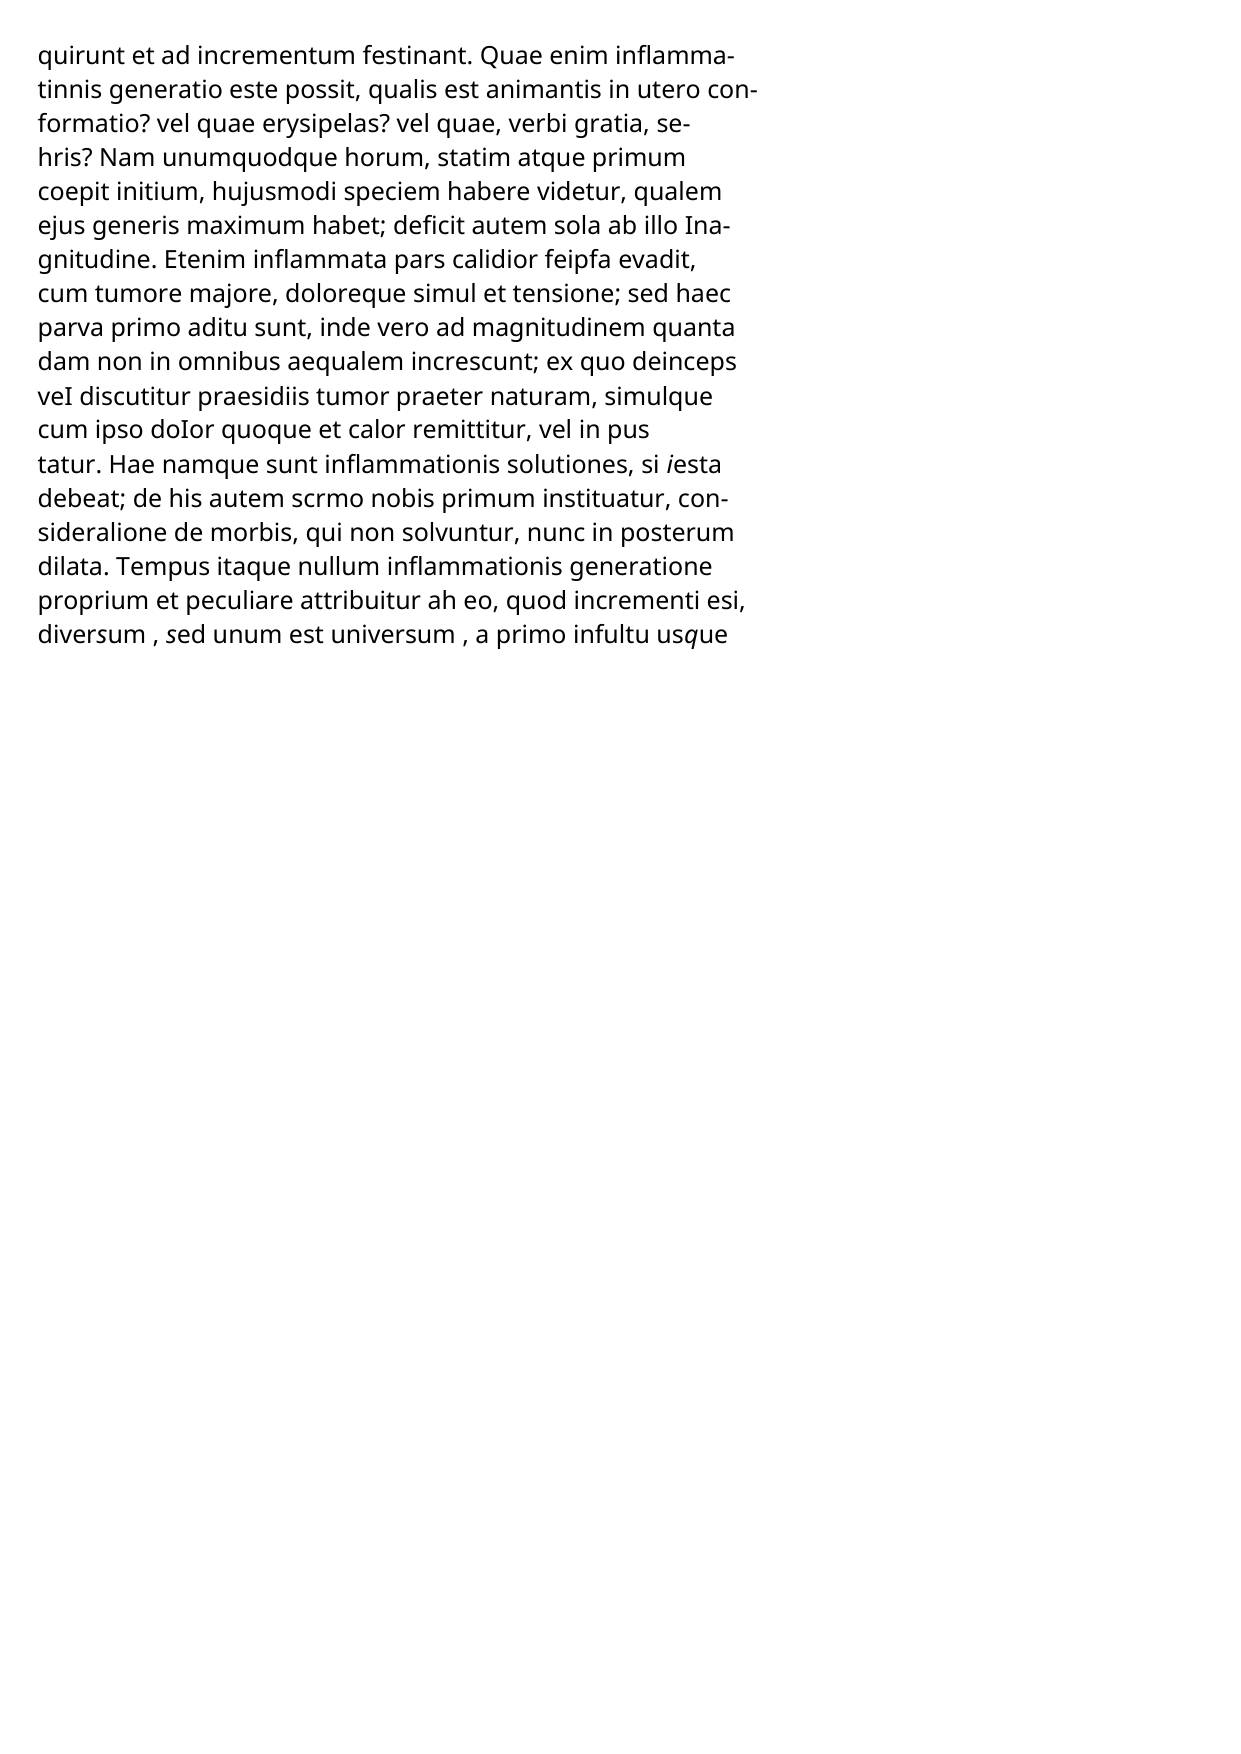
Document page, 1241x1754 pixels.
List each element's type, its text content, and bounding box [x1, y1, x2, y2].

text quirunt et ad incrementum festinant. Quae enim inflamma- tinnis generatio este possit, qualis est animantis in utero con- formatio? vel quae erysipelas? vel quae, verbi gratia, se- hris? Nam unumquodque horum, statim atque primum coepit initium, hujusmodi speciem habere videtur, qualem ejus generis maximum habet; deficit autem sola ab illo Ina- gnitudine. Etenim inflammata pars calidior feipfa evadit, cum tumore majore, doloreque simul et tensione; sed haec parva primo aditu sunt, inde vero ad magnitudinem quanta dam non in omnibus aequalem increscunt; ex quo deinceps veI discutitur praesidiis tumor praeter naturam, simulque cum ipso doIor quoque et calor remittitur, vel in pus tatur. Hae namque sunt inflammationis solutiones, si iesta debeat; de his autem scrmo nobis primum instituatur, con- sideralione de morbis, qui non solvuntur, nunc in posterum dilata. Tempus itaque nullum inflammationis generatione proprium et peculiare attribuitur ah eo, quod incrementi esi, diversum , sed unum est universum , a primo infultu usque [37, 37, 1203, 651]
